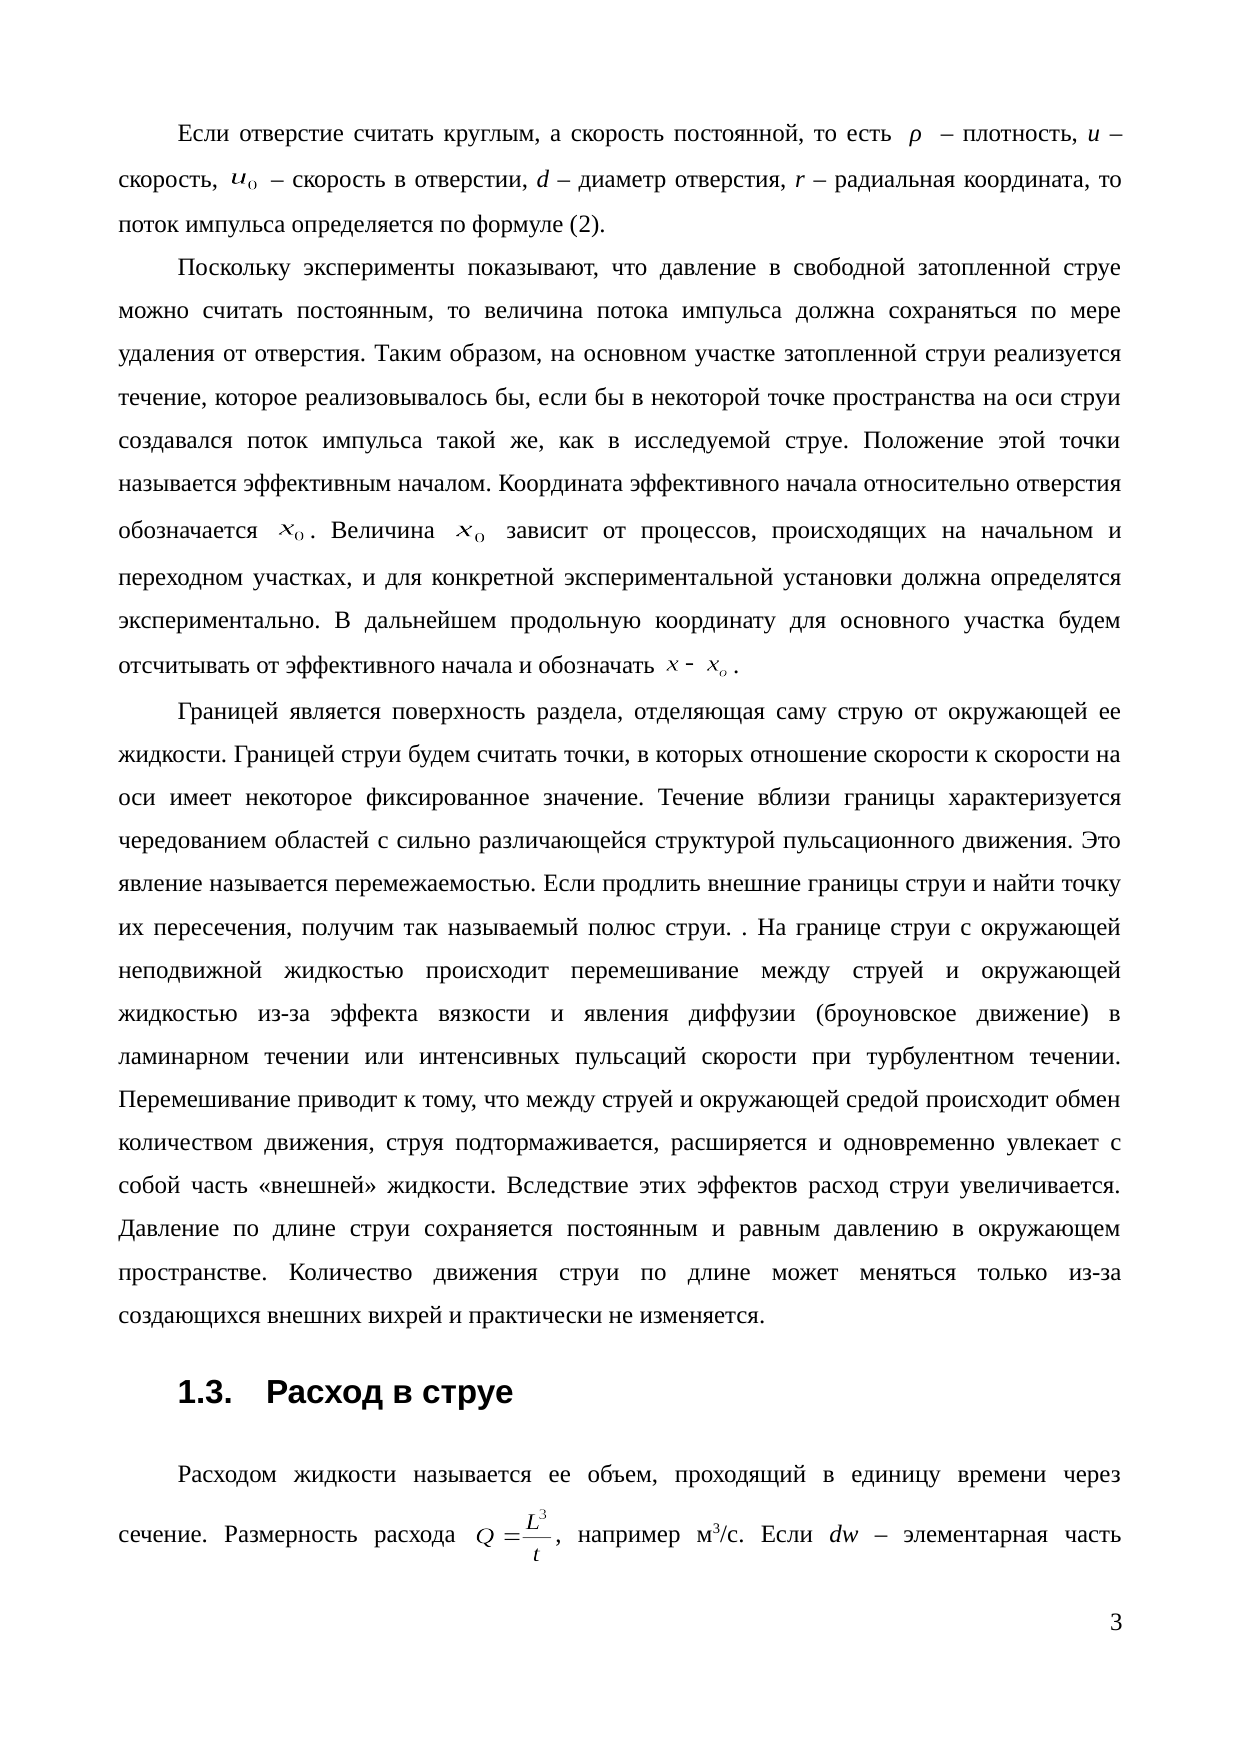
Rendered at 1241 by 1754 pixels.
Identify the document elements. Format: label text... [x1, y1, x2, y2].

subtitle Расход в струе [118, 1372, 1122, 1411]
text Расходом жидкости называется ее объем, проходящий в единицу времени через сечение. Размерность расхода , например м3/c. Если dw – элементарная часть [118, 1459, 1122, 1565]
text Поскольку эксперименты показывают, что давление в свободной затопленной струе можно считать постоянным, то величина потока импульса должна сохраняться по мере удаления от отверстия. Таким образом, на основном участке затопленной струи реализуется течение, которое реализовывалось бы, если бы в некоторой точке пространства на оси струи создавался поток импульса такой же, как в исследуемой струе. Положение этой точки называется эффективным началом. Координата эффективного начала относительно отверстия обозначается . Величина зависит от процессов, происходящих на начальном и переходном участках, и для конкретной экспериментальной установки должна определятся экспериментально. В дальнейшем продольную координату для основного участка будем отсчитывать от эффективного начала и обозначать . [118, 252, 1122, 682]
text Если отверстие считать круглым, а скорость постоянной, то есть – плотность, u – скорость, – скорость в отверстии, d – диаметр отверстия, r – радиальная координата, то поток импульса определяется по формуле (2). [118, 118, 1122, 238]
text Границей является поверхность раздела, отделяющая саму струю от окружающей ее жидкости. Границей струи будем считать точки, в которых отношение скорости к скорости на оси имеет некоторое фиксированное значение. Течение вблизи границы характеризуется чередованием областей с сильно различающейся структурой пульсационного движения. Это явление называется перемежаемостью. Если продлить внешние границы струи и найти точку их пересечения, получим так называемый полюс струи. . На границе струи с окружающей неподвижной жидкостью происходит перемешивание между струей и окружающей жидкостью из-за эффекта вязкости и явления диффузии (броуновское движение) в ламинарном течении или интенсивных пульсаций скорости при турбулентном течении. Перемешивание приводит к тому, что между струей и окружающей средой происходит обмен количеством движения, струя подтормаживается, расширяется и одновременно увлекает с собой часть «внешней» жидкости. Вследствие этих эффектов расход струи увеличивается. Давление по длине струи сохраняется постоянным и равным давлению в окружающем пространстве. Количество движения струи по длине может меняться только из-за создающихся внешних вихрей и практически не изменяется. [118, 696, 1122, 1328]
